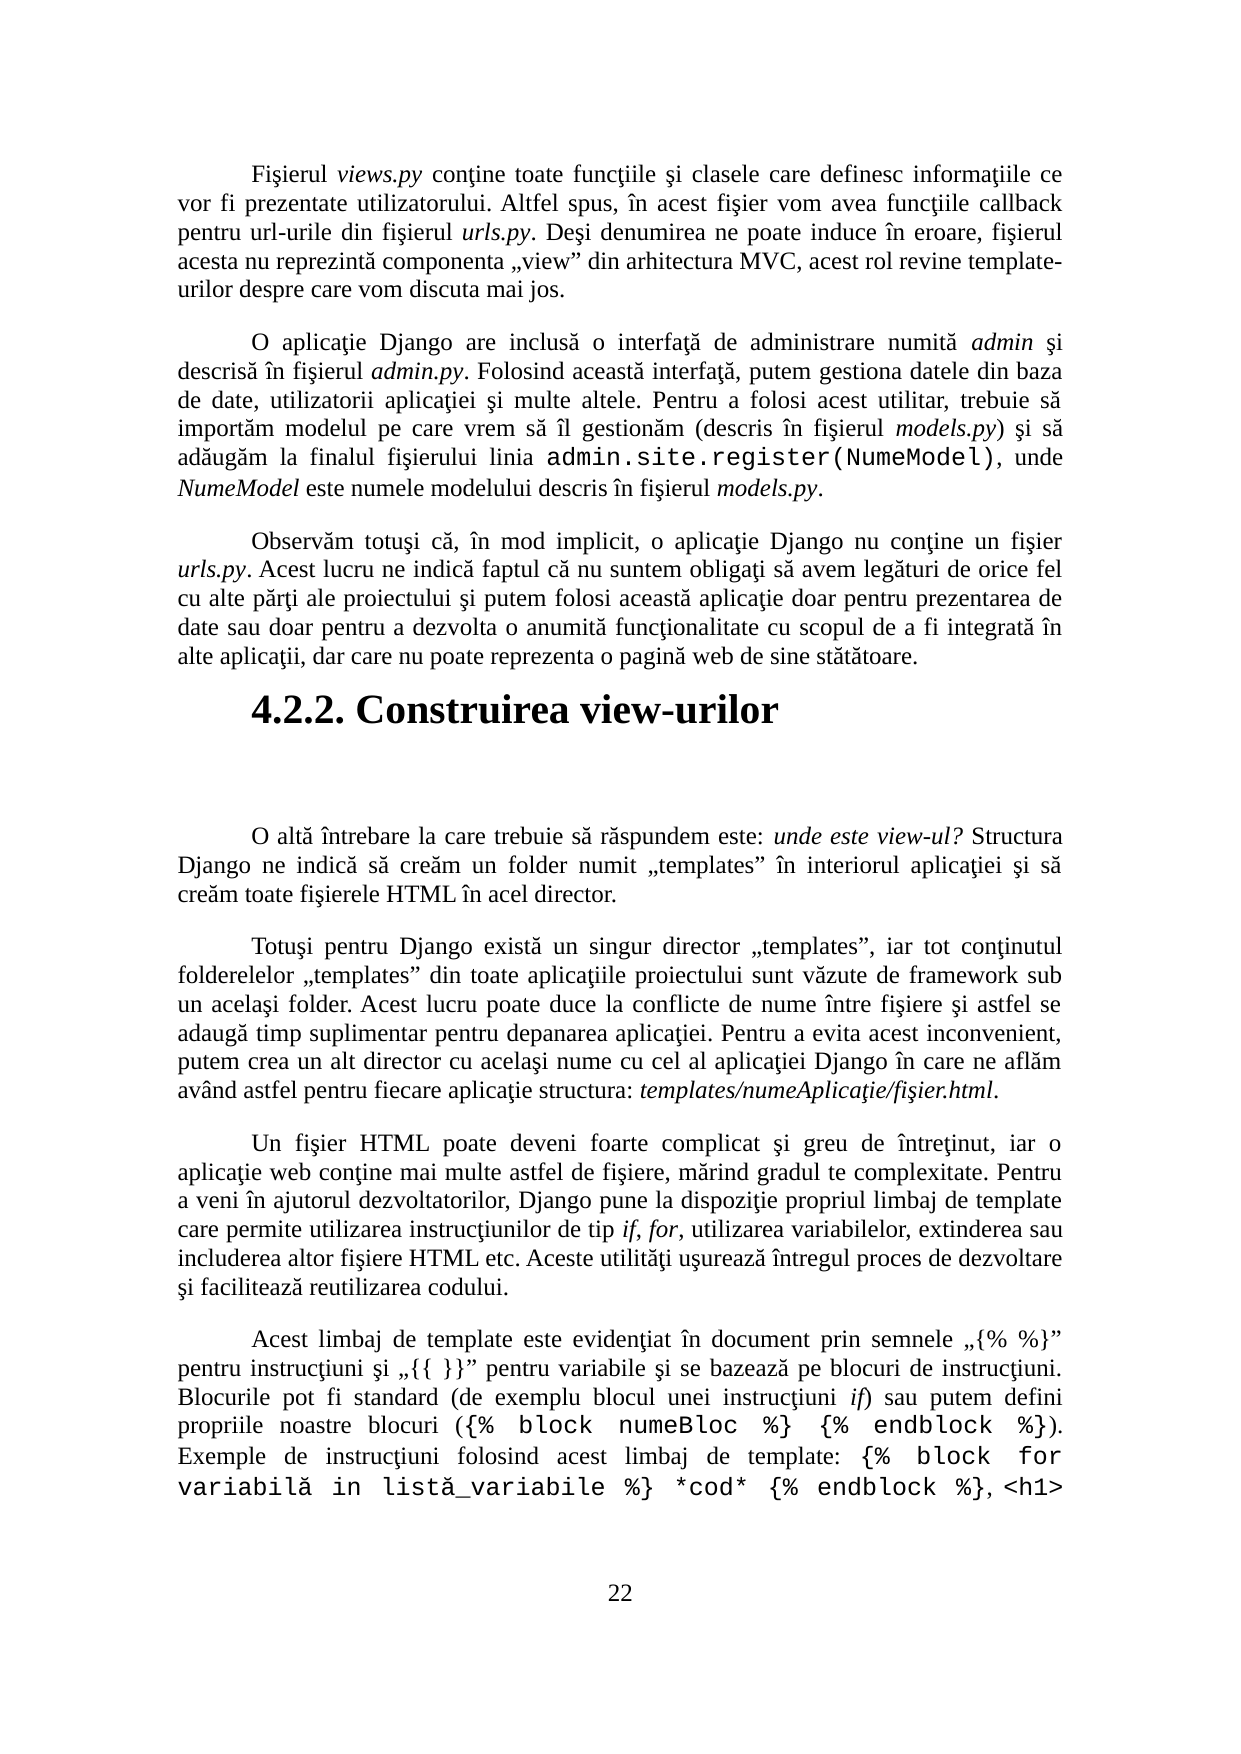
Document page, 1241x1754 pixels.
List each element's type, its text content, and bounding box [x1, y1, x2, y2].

text O aplicaţie Django are inclusă o interfaţă de administrare numită admin şi descrisă în fişierul admin.py. Folosind această interfaţă, putem gestiona datele din baza de date, utilizatorii aplicaţiei şi multe altele. Pentru a folosi acest utilitar, trebuie să importăm modelul pe care vrem să îl gestionăm (descris în fişierul models.py) şi să adăugăm la finalul fişierului linia admin.site.register(NumeModel), unde NumeModel este numele modelului descris în fişierul models.py. [177, 327, 1063, 502]
text Fişierul views.py conţine toate funcţiile şi clasele care definesc informaţiile ce vor fi prezentate utilizatorului. Altfel spus, în acest fişier vom avea funcţiile callback pentru url-urile din fişierul urls.py. Deşi denumirea ne poate induce în eroare, fişierul acesta nu reprezintă componenta „view” din arhitectura MVC, acest rol revine template-urilor despre care vom discuta mai jos. [177, 159, 1063, 303]
text Observăm totuşi că, în mod implicit, o aplicaţie Django nu conţine un fişier urls.py. Acest lucru ne indică faptul că nu suntem obligaţi să avem legături de orice fel cu alte părţi ale proiectului şi putem folosi această aplicaţie doar pentru prezentarea de date sau doar pentru a dezvolta o anumită funcţionalitate cu scopul de a fi integrată în alte aplicaţii, dar care nu poate reprezenta o pagină web de sine stătătoare. [177, 526, 1063, 669]
text Un fişier HTML poate deveni foarte complicat şi greu de întreţinut, iar o aplicaţie web conţine mai multe astfel de fişiere, mărind gradul te complexitate. Pentru a veni în ajutorul dezvoltatorilor, Django pune la dispoziţie propriul limbaj de template care permite utilizarea instrucţiunilor de tip if, for, utilizarea variabilelor, extinderea sau includerea altor fişiere HTML etc. Aceste utilităţi uşurează întregul proces de dezvoltare şi facilitează reutilizarea codului. [177, 1128, 1063, 1300]
subtitle 4.2.2. Construirea view-urilor [177, 684, 1063, 732]
text Totuşi pentru Django există un singur director „templates”, iar tot conţinutul folderelelor „templates” din toate aplicaţiile proiectului sunt văzute de framework sub un acelaşi folder. Acest lucru poate duce la conflicte de nume între fişiere şi astfel se adaugă timp suplimentar pentru depanarea aplicaţiei. Pentru a evita acest inconvenient, putem crea un alt director cu acelaşi nume cu cel al aplicaţiei Django în care ne aflăm având astfel pentru fiecare aplicaţie structura: templates/numeAplicaţie/fişier.html. [177, 931, 1063, 1104]
text O altă întrebare la care trebuie să răspundem este: unde este view-ul? Structura Django ne indică să creăm un folder numit „templates” în interiorul aplicaţiei şi să creăm toate fişierele HTML în acel director. [177, 821, 1063, 907]
text Acest limbaj de template este evidenţiat în document prin semnele „{% %}” pentru instrucţiuni şi „{{ }}” pentru variabile şi se bazează pe blocuri de instrucţiuni. Blocurile pot fi standard (de exemplu blocul unei instrucţiuni if) sau putem defini propriile noastre blocuri ({% block numeBloc %} {% endblock %}). Exemple de instrucţiuni folosind acest limbaj de template: {% block for variabilă in listă_variabile %} *cod* {% endblock %}, <h1> [177, 1324, 1063, 1503]
